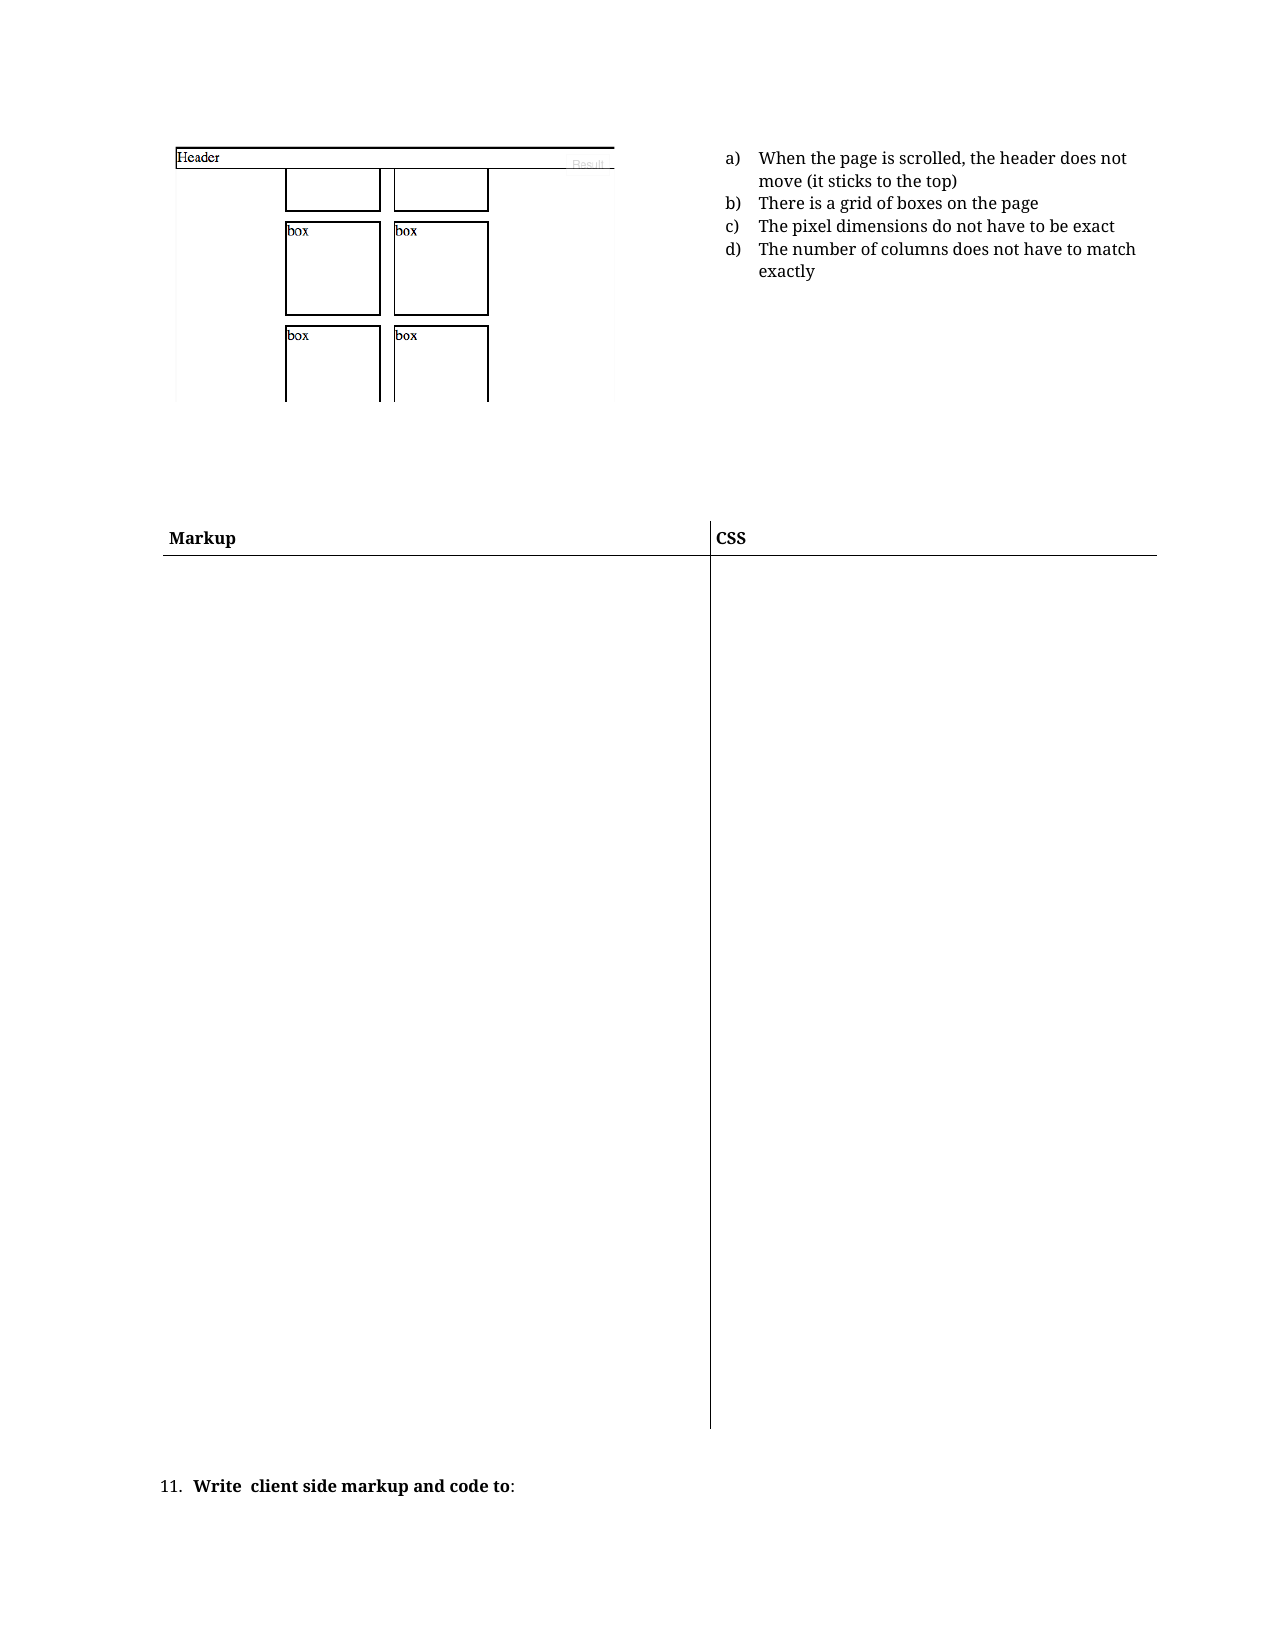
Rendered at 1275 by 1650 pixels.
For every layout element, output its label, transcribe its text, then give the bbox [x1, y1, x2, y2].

list Write client side markup and code to: [156, 1475, 1157, 1520]
table_cell [711, 556, 1157, 1429]
picture [175, 146, 615, 402]
table_header When the page is scrolled, the header does not move (it sticks to the top) There is a grid of boxes on the page The pixel dimensions do not have to be exact The number of columns does not have to match exactly [640, 141, 1157, 475]
table_header Markup [163, 521, 710, 555]
table_header [160, 141, 640, 475]
table_cell [163, 556, 710, 1429]
table_header CSS [711, 521, 1157, 555]
list [156, 118, 1157, 141]
